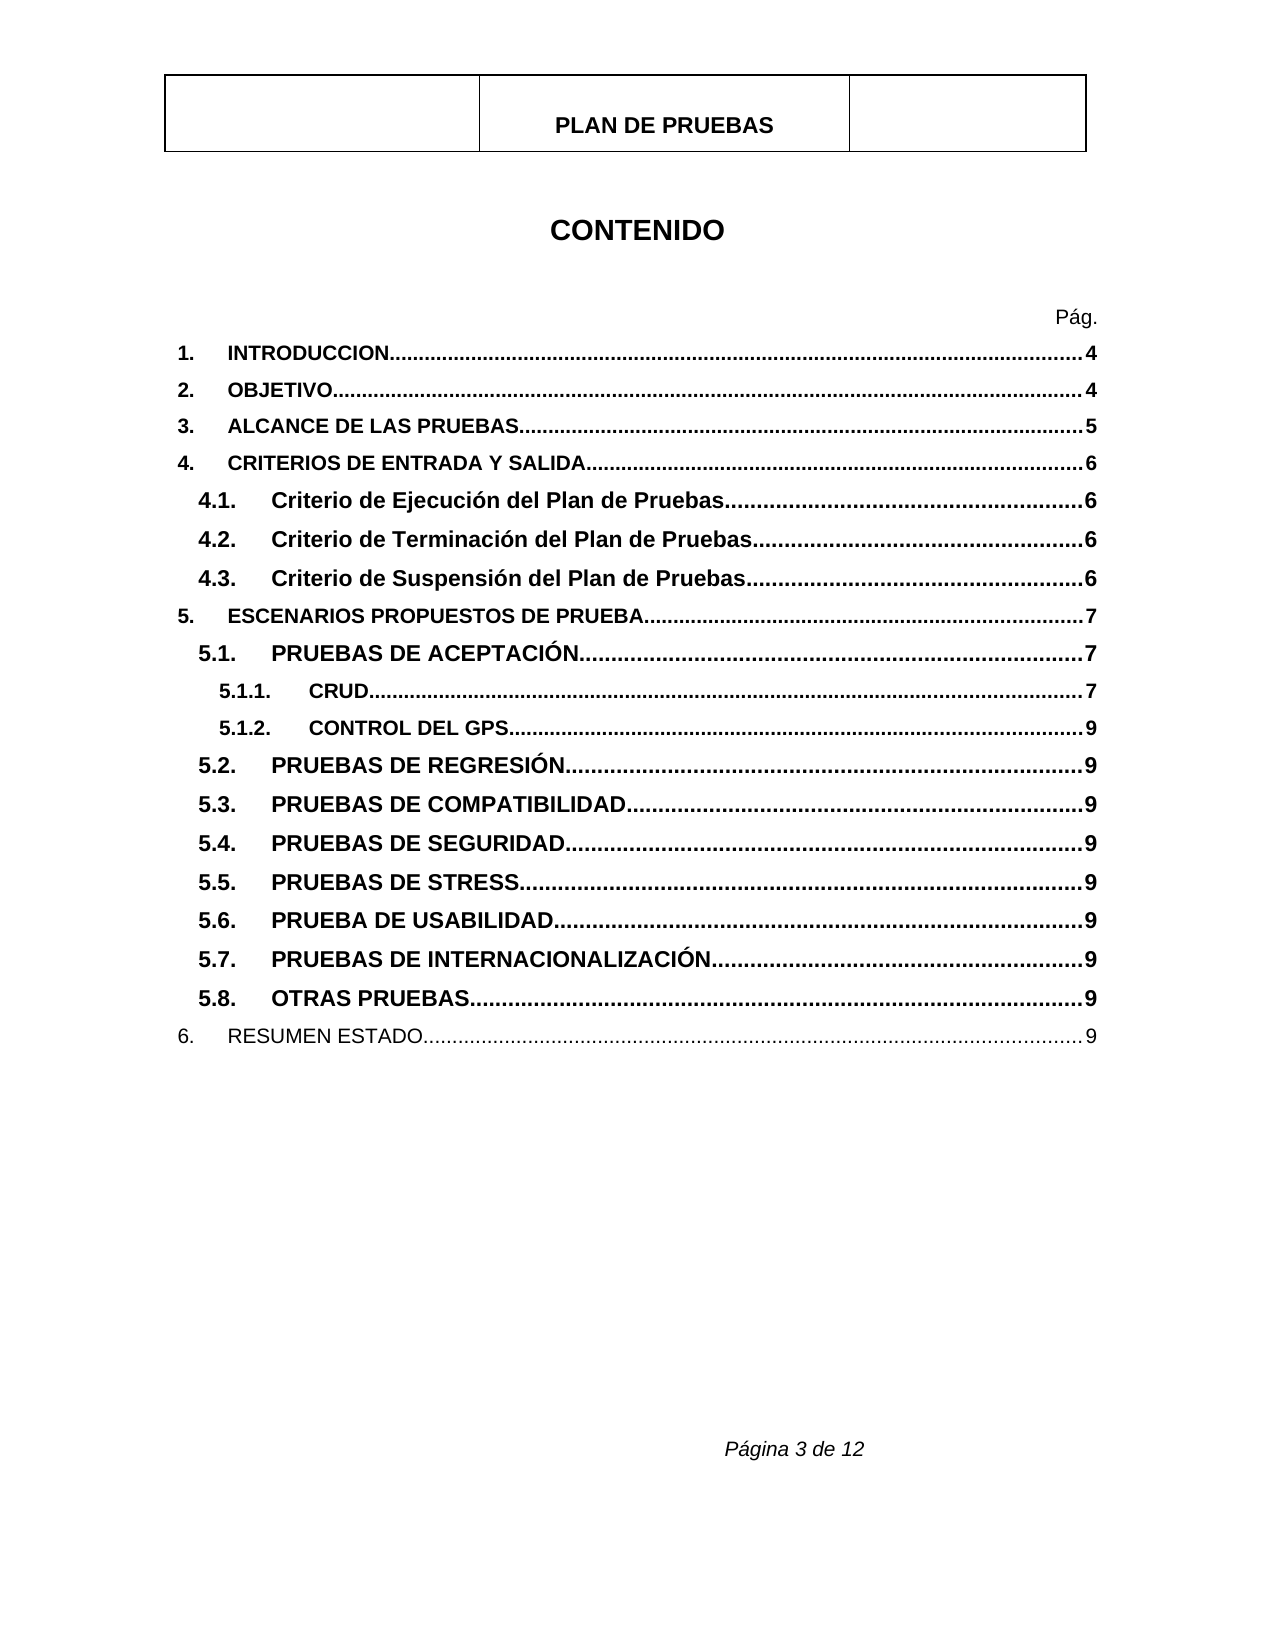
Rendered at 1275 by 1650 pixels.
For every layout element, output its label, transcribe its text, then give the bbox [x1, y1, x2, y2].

text 5.1.2. CONTROL DEL GPS 9 [219, 715, 1098, 739]
text 5. ESCENARIOS PROPUESTOS DE PRUEBA 7 [177, 604, 1098, 628]
text 5.3. PRUEBAS DE COMPATIBILIDAD 9 [198, 791, 1098, 817]
text 4. CRITERIOS DE ENTRADA Y SALIDA 6 [177, 451, 1098, 474]
text Pág. [177, 305, 1098, 329]
text 5.4. PRUEBAS DE SEGURIDAD 9 [198, 829, 1098, 856]
text 2. OBJETIVO 4 [177, 378, 1098, 402]
text 5.1.1. CRUD 7 [219, 679, 1098, 703]
text CONTENIDO [177, 213, 1098, 246]
text 4.3. Criterio de Suspensión del Plan de Pruebas 6 [198, 565, 1098, 591]
text 4.1. Criterio de Ejecución del Plan de Pruebas 6 [198, 487, 1098, 513]
text 4.2. Criterio de Terminación del Plan de Pruebas 6 [198, 526, 1098, 552]
text 6. RESUMEN ESTADO 9 [177, 1024, 1098, 1048]
text 1. INTRODUCCION 4 [177, 341, 1098, 365]
text 5.8. OTRAS PRUEBAS 9 [198, 985, 1098, 1011]
text 5.5. PRUEBAS DE STRESS 9 [198, 868, 1098, 895]
text 5.1. PRUEBAS DE ACEPTACIÓN 7 [198, 640, 1098, 666]
text 5.7. PRUEBAS DE INTERNACIONALIZACIÓN 9 [198, 946, 1098, 972]
text 5.2. PRUEBAS DE REGRESIÓN 9 [198, 752, 1098, 778]
text 3. ALCANCE DE LAS PRUEBAS 5 [177, 414, 1098, 438]
text 5.6. PRUEBA DE USABILIDAD 9 [198, 907, 1098, 934]
